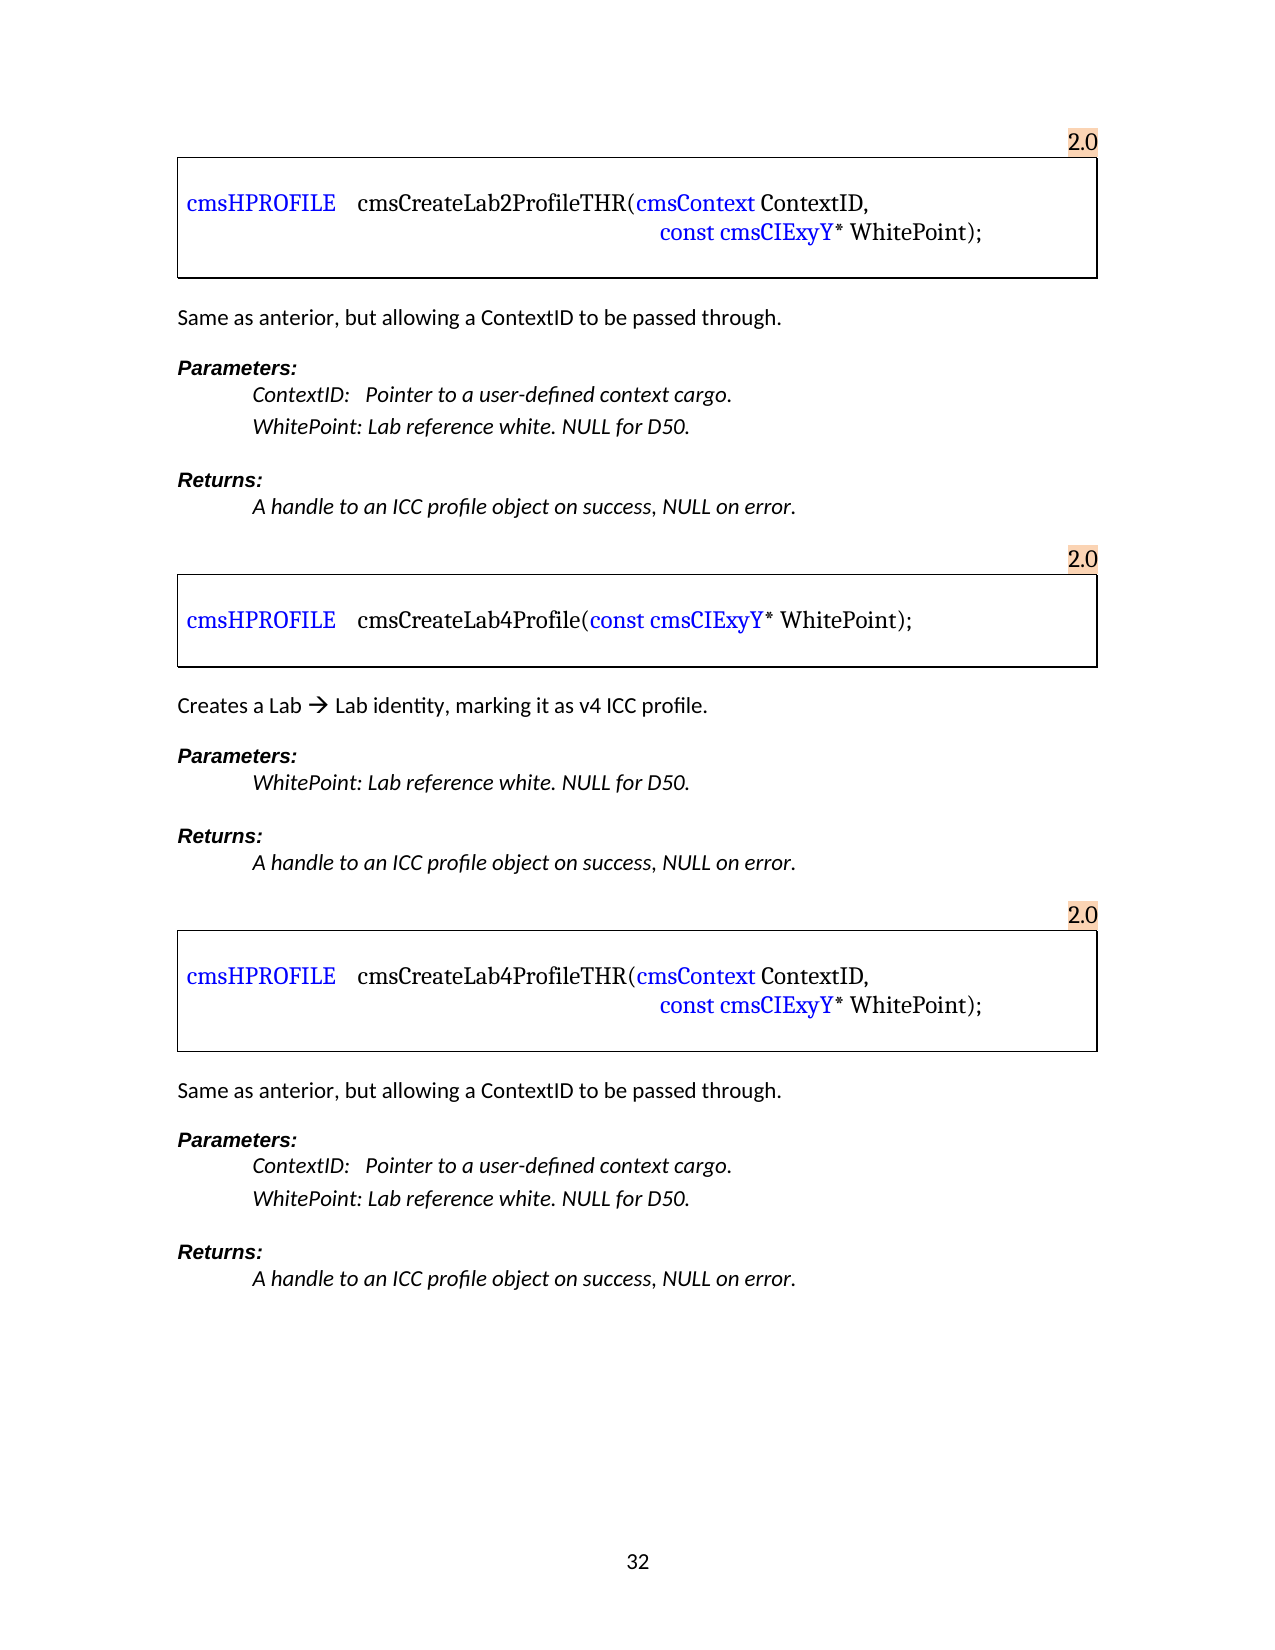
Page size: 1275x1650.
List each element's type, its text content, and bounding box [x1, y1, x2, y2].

text Parameters: [177, 356, 1098, 380]
text Same as anterior, but allowing a ContextID to be passed through. [177, 1076, 1098, 1104]
text const cmsCIExyY* WhitePoint); [178, 214, 1096, 243]
text 2.0 [177, 901, 1068, 930]
text Creates a Lab  Lab identity, marking it as v4 ICC profile. [177, 691, 1098, 719]
text cmsHPROFILE cmsCreateLab2ProfileTHR(cmsContext ContextID, [178, 186, 1096, 214]
text 2.0 [177, 545, 1068, 574]
text A handle to an ICC profile object on success, NULL on error. [177, 1264, 1098, 1292]
text Returns: [177, 468, 1098, 492]
text cmsHPROFILE cmsCreateLab4Profile(const cmsCIExyY* WhitePoint); [178, 603, 1096, 632]
text Returns: [177, 1240, 1098, 1264]
text const cmsCIExyY* WhitePoint); [178, 988, 1096, 1016]
text ContextID: Pointer to a user-defined context cargo. [177, 380, 1098, 408]
text WhitePoint: Lab reference white. NULL for D50. [177, 412, 1098, 440]
text Same as anterior, but allowing a ContextID to be passed through. [177, 303, 1098, 331]
text WhitePoint: Lab reference white. NULL for D50. [177, 1184, 1098, 1212]
text Parameters: [177, 744, 1098, 768]
text A handle to an ICC profile object on success, NULL on error. [177, 848, 1098, 876]
text Parameters: [177, 1128, 1098, 1152]
text A handle to an ICC profile object on success, NULL on error. [177, 492, 1098, 520]
text Returns: [177, 824, 1098, 848]
text ContextID: Pointer to a user-defined context cargo. [177, 1152, 1098, 1180]
text WhitePoint: Lab reference white. NULL for D50. [177, 768, 1098, 796]
text cmsHPROFILE cmsCreateLab4ProfileTHR(cmsContext ContextID, [178, 959, 1096, 988]
text 2.0 [177, 128, 1068, 157]
